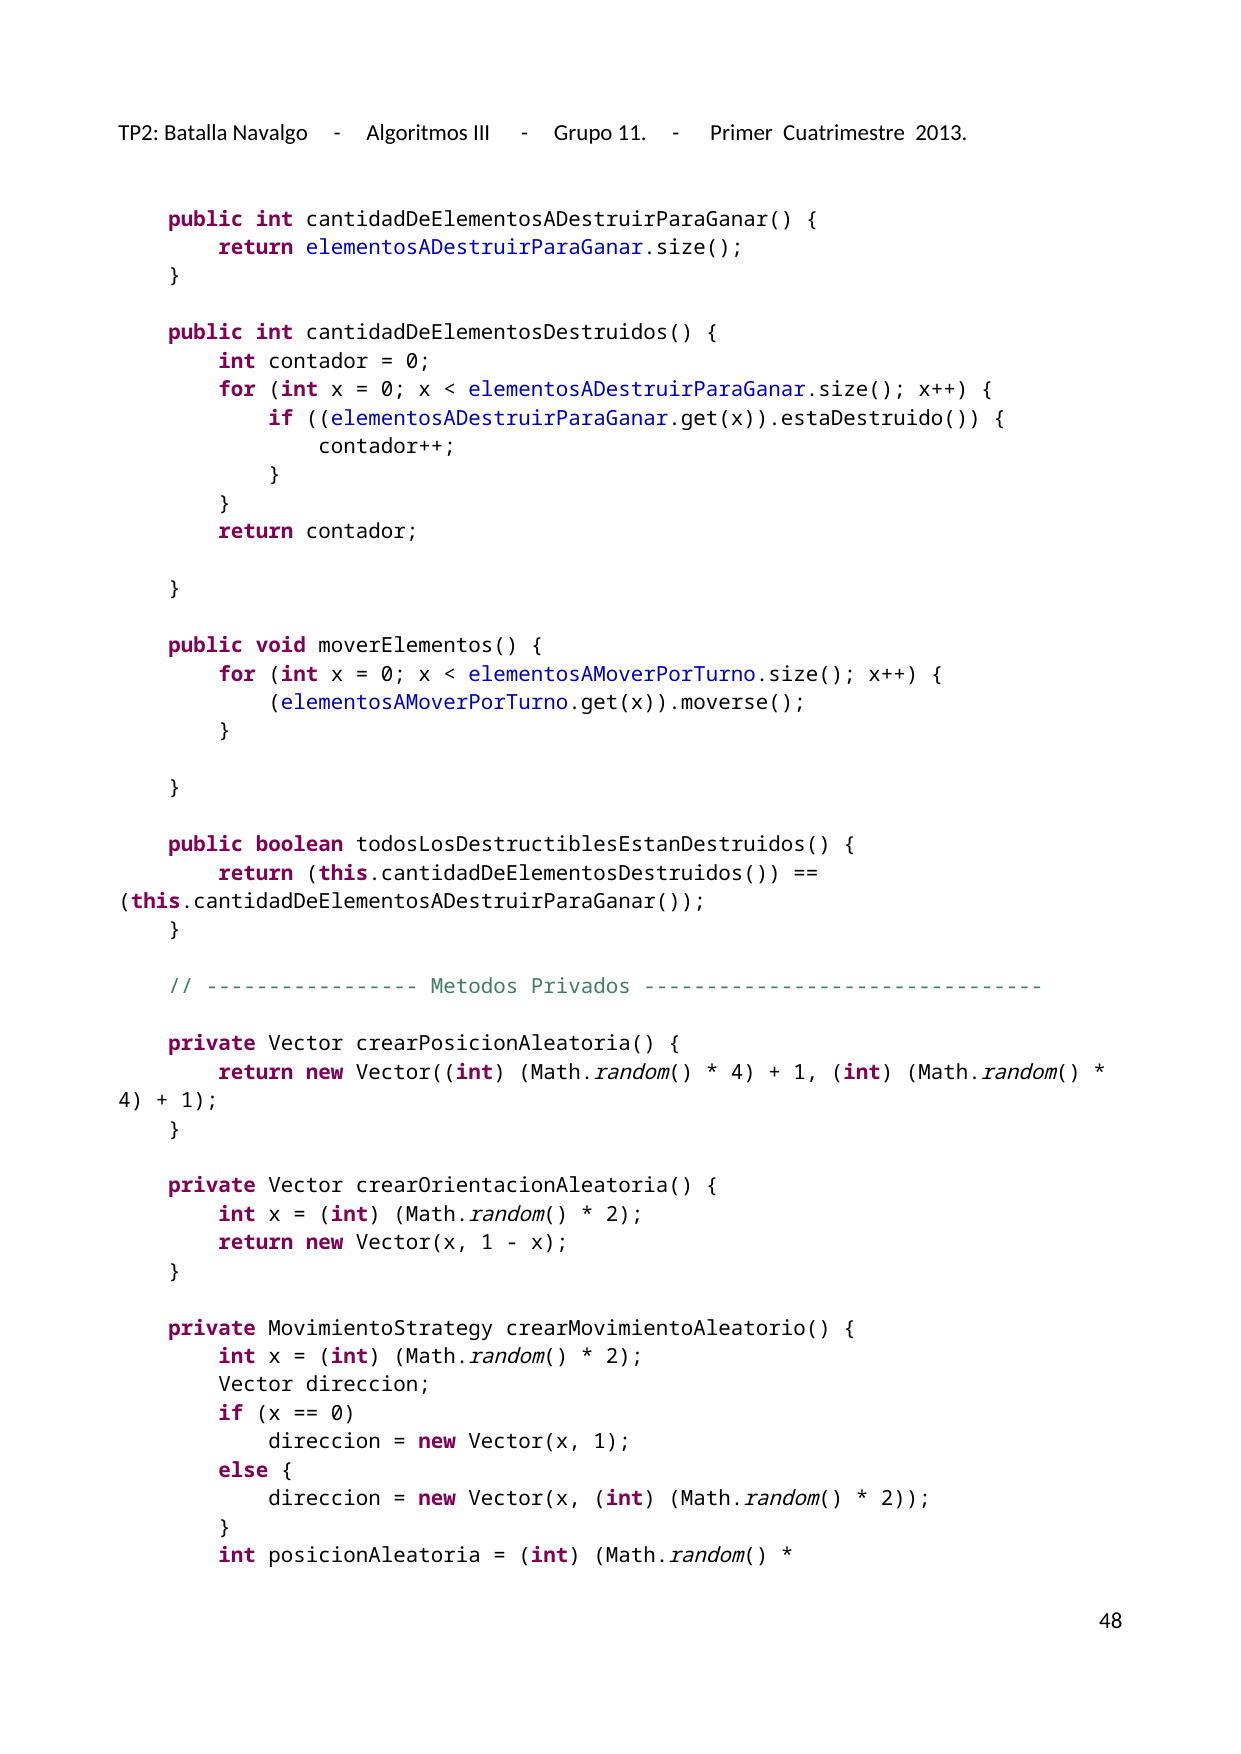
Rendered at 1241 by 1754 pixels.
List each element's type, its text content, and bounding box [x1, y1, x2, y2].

text (elementosAMoverPorTurno.get(x)).moverse(); [118, 687, 1122, 716]
text } [118, 261, 1122, 289]
text direccion = new Vector(x, (int) (Math.random() * 2)); [118, 1483, 1122, 1512]
text } [118, 459, 1122, 488]
text } [118, 488, 1122, 516]
text public void moverElementos() { [118, 630, 1122, 659]
text return new Vector((int) (Math.random() * 4) + 1, (int) (Math.random() * 4) + 1); [118, 1057, 1122, 1114]
text } [118, 716, 1122, 744]
text return new Vector(x, 1 - x); [118, 1227, 1122, 1256]
text int posicionAleatoria = (int) (Math.random() * [118, 1540, 1122, 1569]
text int x = (int) (Math.random() * 2); [118, 1199, 1122, 1227]
text int x = (int) (Math.random() * 2); [118, 1341, 1122, 1369]
text } [118, 914, 1122, 943]
text for (int x = 0; x < elementosAMoverPorTurno.size(); x++) { [118, 659, 1122, 687]
text if ((elementosADestruirParaGanar.get(x)).estaDestruido()) { [118, 403, 1122, 431]
text private Vector crearPosicionAleatoria() { [118, 1028, 1122, 1057]
text } [118, 1256, 1122, 1284]
text private Vector crearOrientacionAleatoria() { [118, 1171, 1122, 1199]
text } [118, 1512, 1122, 1540]
text return (this.cantidadDeElementosDestruidos()) == (this.cantidadDeElementosADestruirParaGanar()); [118, 858, 1122, 914]
text } [118, 772, 1122, 801]
text Vector direccion; [118, 1369, 1122, 1398]
text direccion = new Vector(x, 1); [118, 1426, 1122, 1455]
text contador++; [118, 431, 1122, 459]
text public int cantidadDeElementosDestruidos() { [118, 317, 1122, 346]
text if (x == 0) [118, 1398, 1122, 1426]
text } [118, 573, 1122, 602]
text for (int x = 0; x < elementosADestruirParaGanar.size(); x++) { [118, 374, 1122, 403]
text // ----------------- Metodos Privados -------------------------------- [118, 971, 1122, 1000]
text public int cantidadDeElementosADestruirParaGanar() { [118, 204, 1122, 232]
text return elementosADestruirParaGanar.size(); [118, 232, 1122, 261]
text int contador = 0; [118, 346, 1122, 374]
text } [118, 1114, 1122, 1142]
text return contador; [118, 516, 1122, 545]
text public boolean todosLosDestructiblesEstanDestruidos() { [118, 829, 1122, 858]
text else { [118, 1455, 1122, 1483]
text private MovimientoStrategy crearMovimientoAleatorio() { [118, 1313, 1122, 1341]
